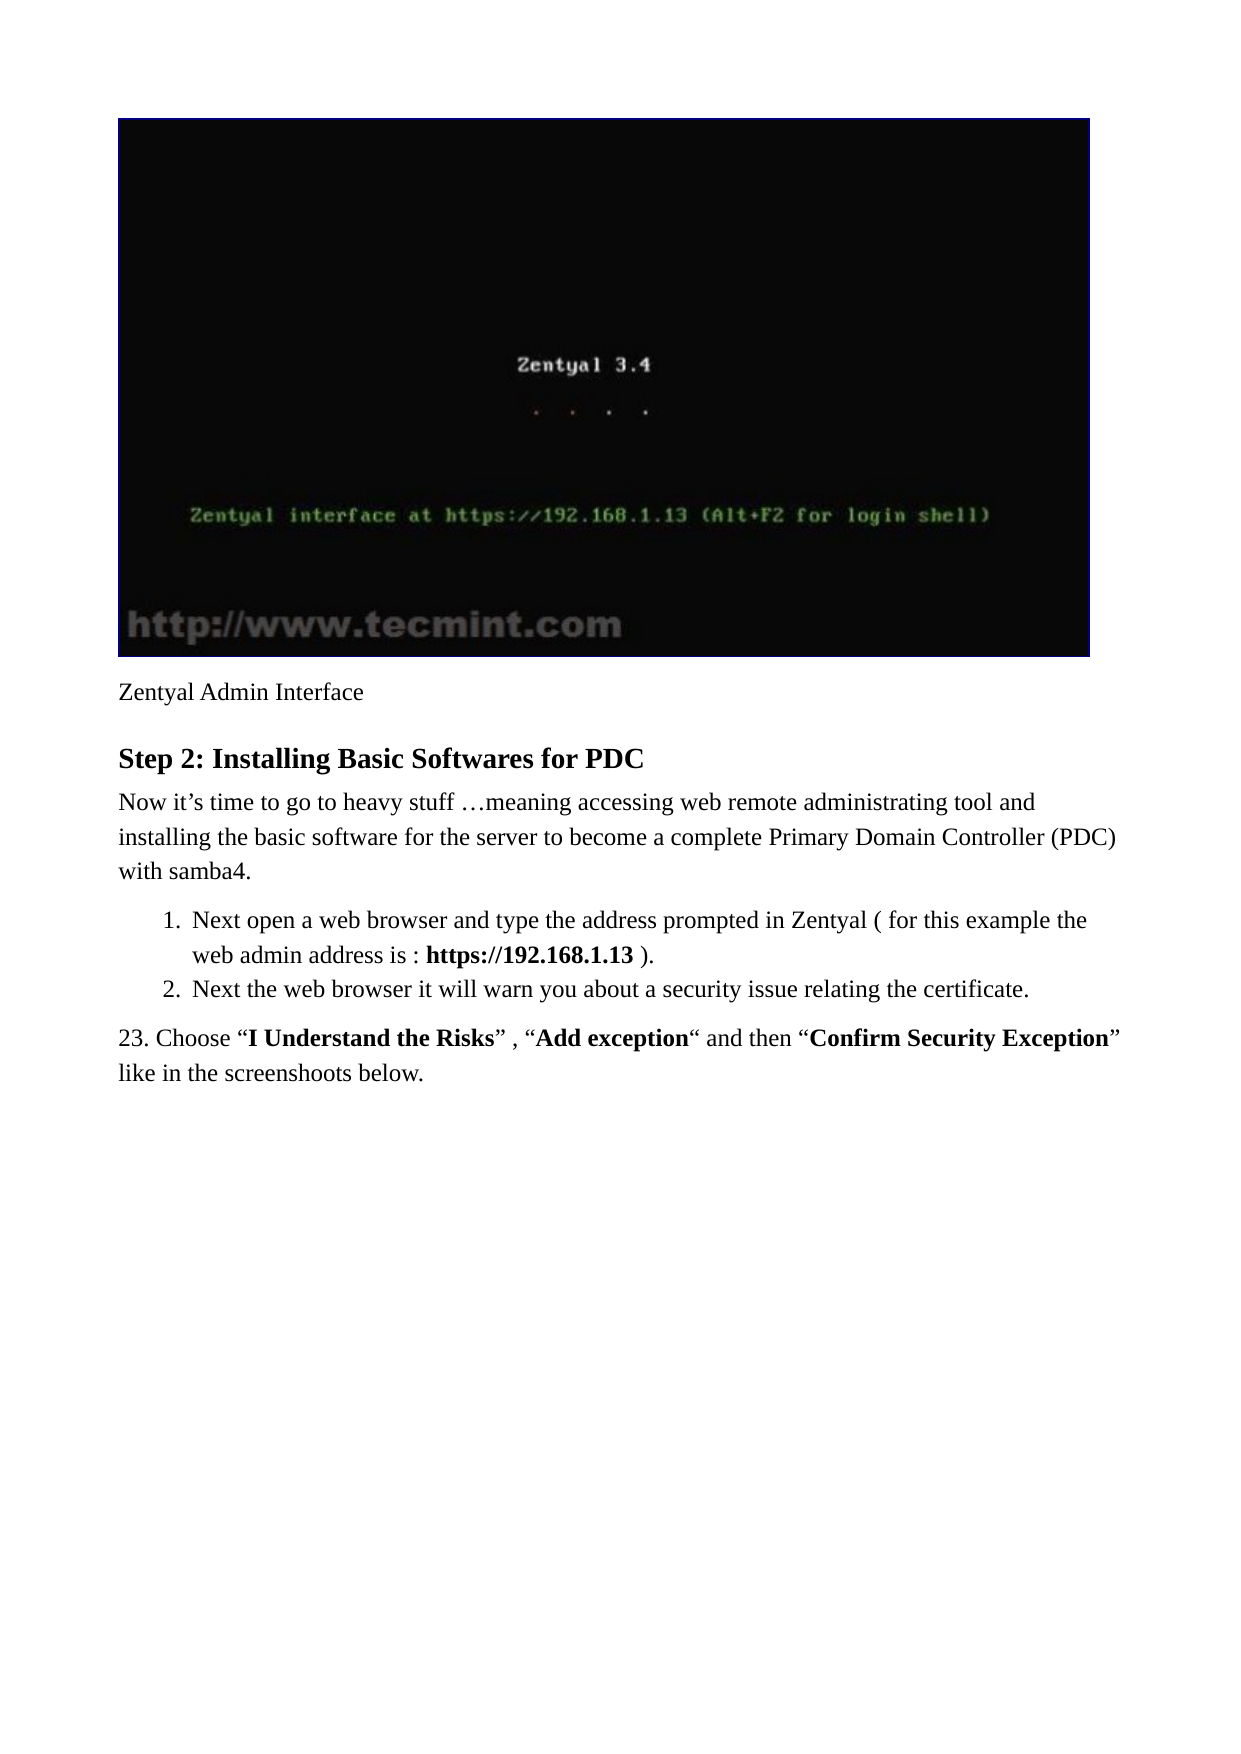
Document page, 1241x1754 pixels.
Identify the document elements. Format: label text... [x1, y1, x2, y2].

text Zentyal Admin Interface [118, 677, 1122, 706]
picture [120, 120, 1088, 656]
list Next open a web browser and type the address prompted in Zentyal ( for this example the web admin address is : https://192.168.1.13 ). [162, 905, 1122, 968]
subtitle Step 2: Installing Basic Softwares for PDC [118, 741, 1122, 775]
text 23. Choose “I Understand the Risks” , “Add exception“ and then “Confirm Security Exception” like in the screenshoots below. [118, 1023, 1122, 1086]
list Next the web browser it will warn you about a security issue relating the certificate. [162, 974, 1122, 1003]
text Now it’s time to go to heavy stuff …meaning accessing web remote administrating tool and installing the basic software for the server to become a complete Primary Domain Controller (PDC) with samba4. [118, 787, 1122, 885]
